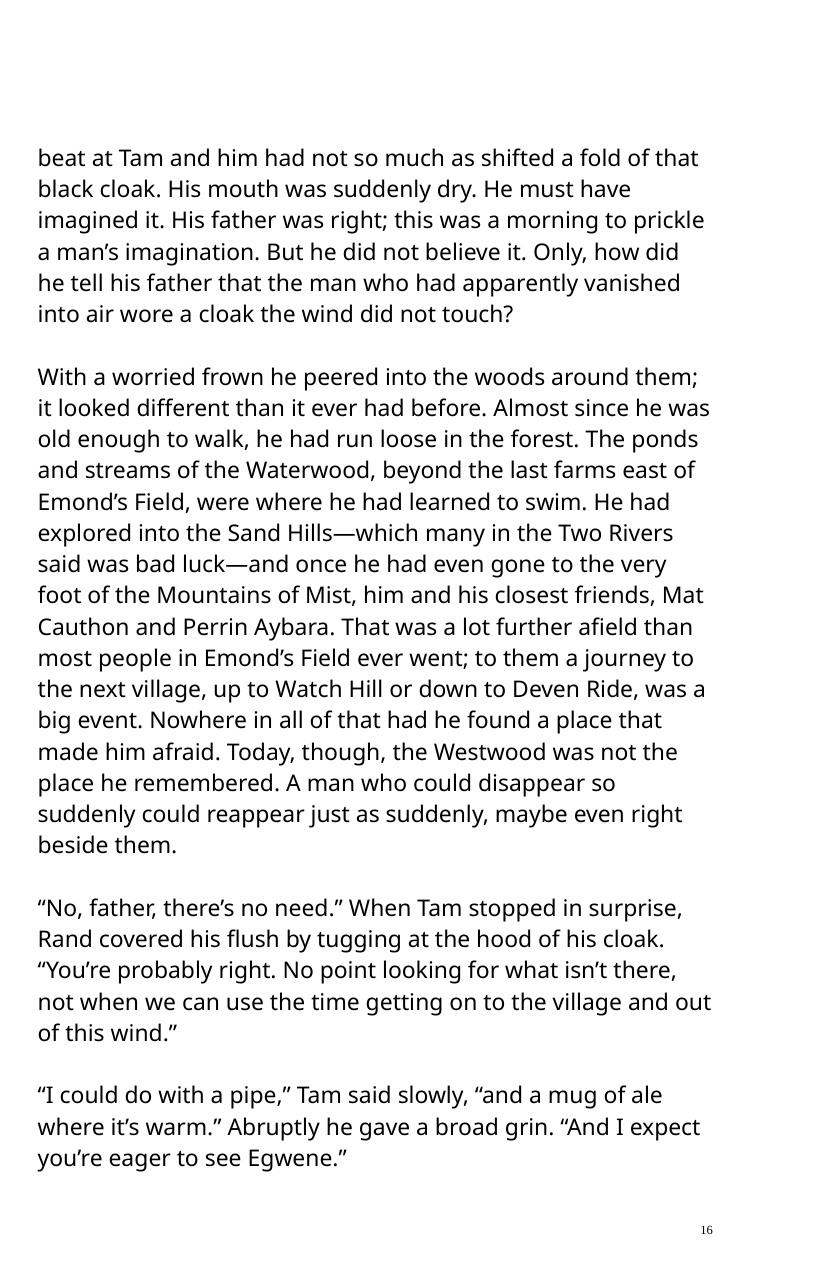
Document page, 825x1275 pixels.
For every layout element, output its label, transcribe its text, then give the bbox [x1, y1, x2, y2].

text With a worried frown he peered into the woods around them; it looked different than it ever had before. Almost since he was old enough to walk, he had run loose in the forest. The ponds and streams of the Waterwood, beyond the last farms east of Emond’s Field, were where he had learned to swim. He had explored into the Sand Hills—which many in the Two Rivers said was bad luck—and once he had even gone to the very foot of the Mountains of Mist, him and his closest friends, Mat Cauthon and Perrin Aybara. That was a lot further afield than most people in Emond’s Field ever went; to them a journey to the next village, up to Watch Hill or down to Deven Ride, was a big event. Nowhere in all of that had he found a place that made him afraid. Today, though, the Westwood was not the place he remembered. A man who could disappear so suddenly could reappear just as suddenly, maybe even right beside them. [37, 361, 712, 861]
text “I could do with a pipe,” Tam said slowly, “and a mug of ale where it’s warm.” Abruptly he gave a broad grin. “And I expect you’re eager to see Egwene.” [37, 1079, 712, 1173]
text “No, father, there’s no need.” When Tam stopped in surprise, Rand covered his flush by tugging at the hood of his cloak. “You’re probably right. No point looking for what isn’t there, not when we can use the time getting on to the village and out of this wind.” [37, 892, 712, 1048]
text beat at Tam and him had not so much as shifted a fold of that black cloak. His mouth was suddenly dry. He must have imagined it. His father was right; this was a morning to prickle a man’s imagination. But he did not believe it. Only, how did he tell his father that the man who had apparently vanished into air wore a cloak the wind did not touch? [37, 142, 712, 329]
